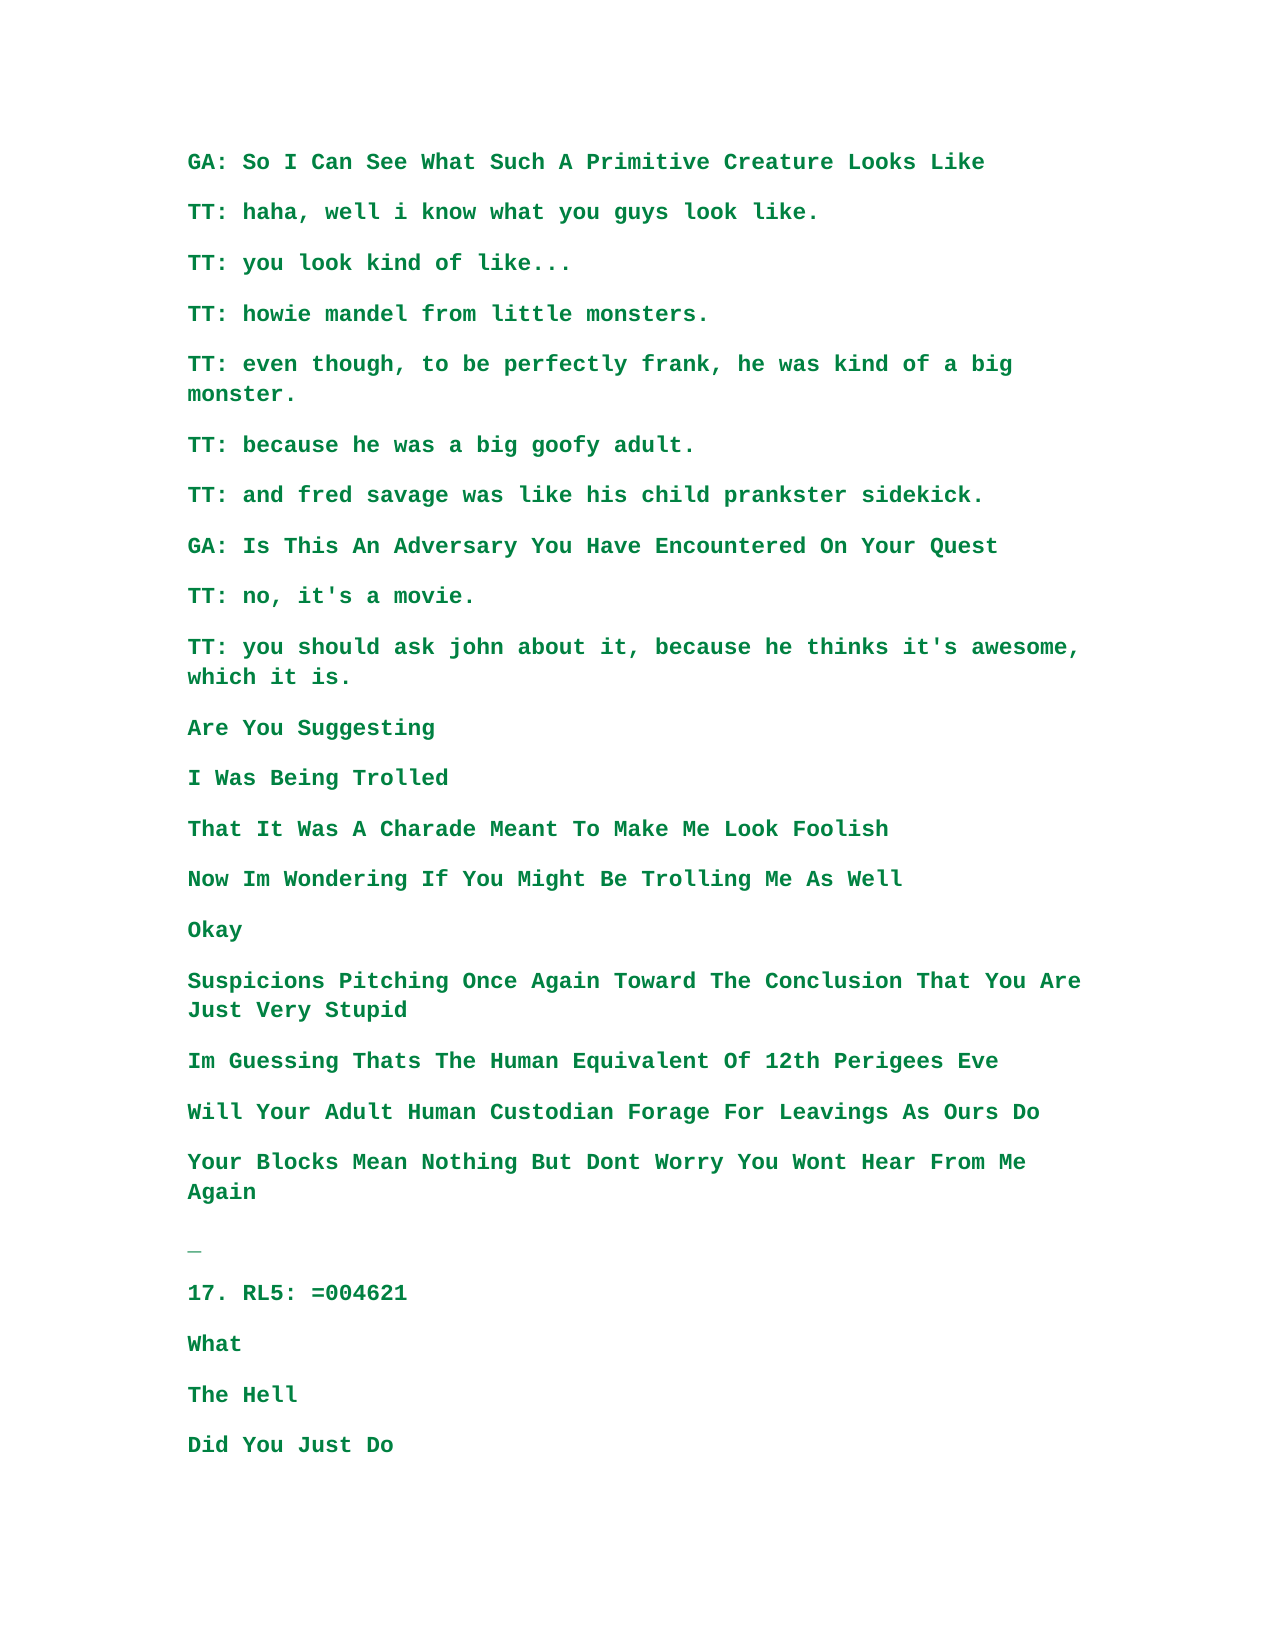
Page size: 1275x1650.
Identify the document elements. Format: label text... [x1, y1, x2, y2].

text Are You Suggesting [187, 716, 1087, 742]
text TT: you should ask john about it, because he thinks it's awesome, which it is. [187, 635, 1087, 691]
text Your Blocks Mean Nothing But Dont Worry You Wont Hear From Me Again [187, 1151, 1087, 1206]
text GA: So I Can See What Such A Primitive Creature Looks Like [187, 150, 1087, 176]
text Suspicions Pitching Once Again Toward The Conclusion That You Are Just Very Stupid [187, 969, 1087, 1025]
text TT: you look kind of like... [187, 251, 1087, 277]
text TT: even though, to be perfectly frank, he was kind of a big monster. [187, 352, 1087, 408]
text TT: no, it's a movie. [187, 585, 1087, 611]
text The Hell [187, 1383, 1087, 1409]
text GA: Is This An Adversary You Have Encountered On Your Quest [187, 534, 1087, 560]
text TT: and fred savage was like his child prankster sidekick. [187, 483, 1087, 509]
text Will Your Adult Human Custodian Forage For Leavings As Ours Do [187, 1100, 1087, 1126]
text Now Im Wondering If You Might Be Trolling Me As Well [187, 868, 1087, 894]
text _ [187, 1231, 1087, 1257]
text TT: because he was a big goofy adult. [187, 433, 1087, 459]
text TT: howie mandel from little monsters. [187, 302, 1087, 328]
text That It Was A Charade Meant To Make Me Look Foolish [187, 817, 1087, 843]
text I Was Being Trolled [187, 766, 1087, 792]
text Im Guessing Thats The Human Equivalent Of 12th Perigees Eve [187, 1049, 1087, 1075]
text Okay [187, 918, 1087, 944]
text Did You Just Do [187, 1433, 1087, 1459]
text TT: haha, well i know what you guys look like. [187, 201, 1087, 227]
text What [187, 1332, 1087, 1358]
text 17. RL5: =004621 [187, 1282, 1087, 1308]
